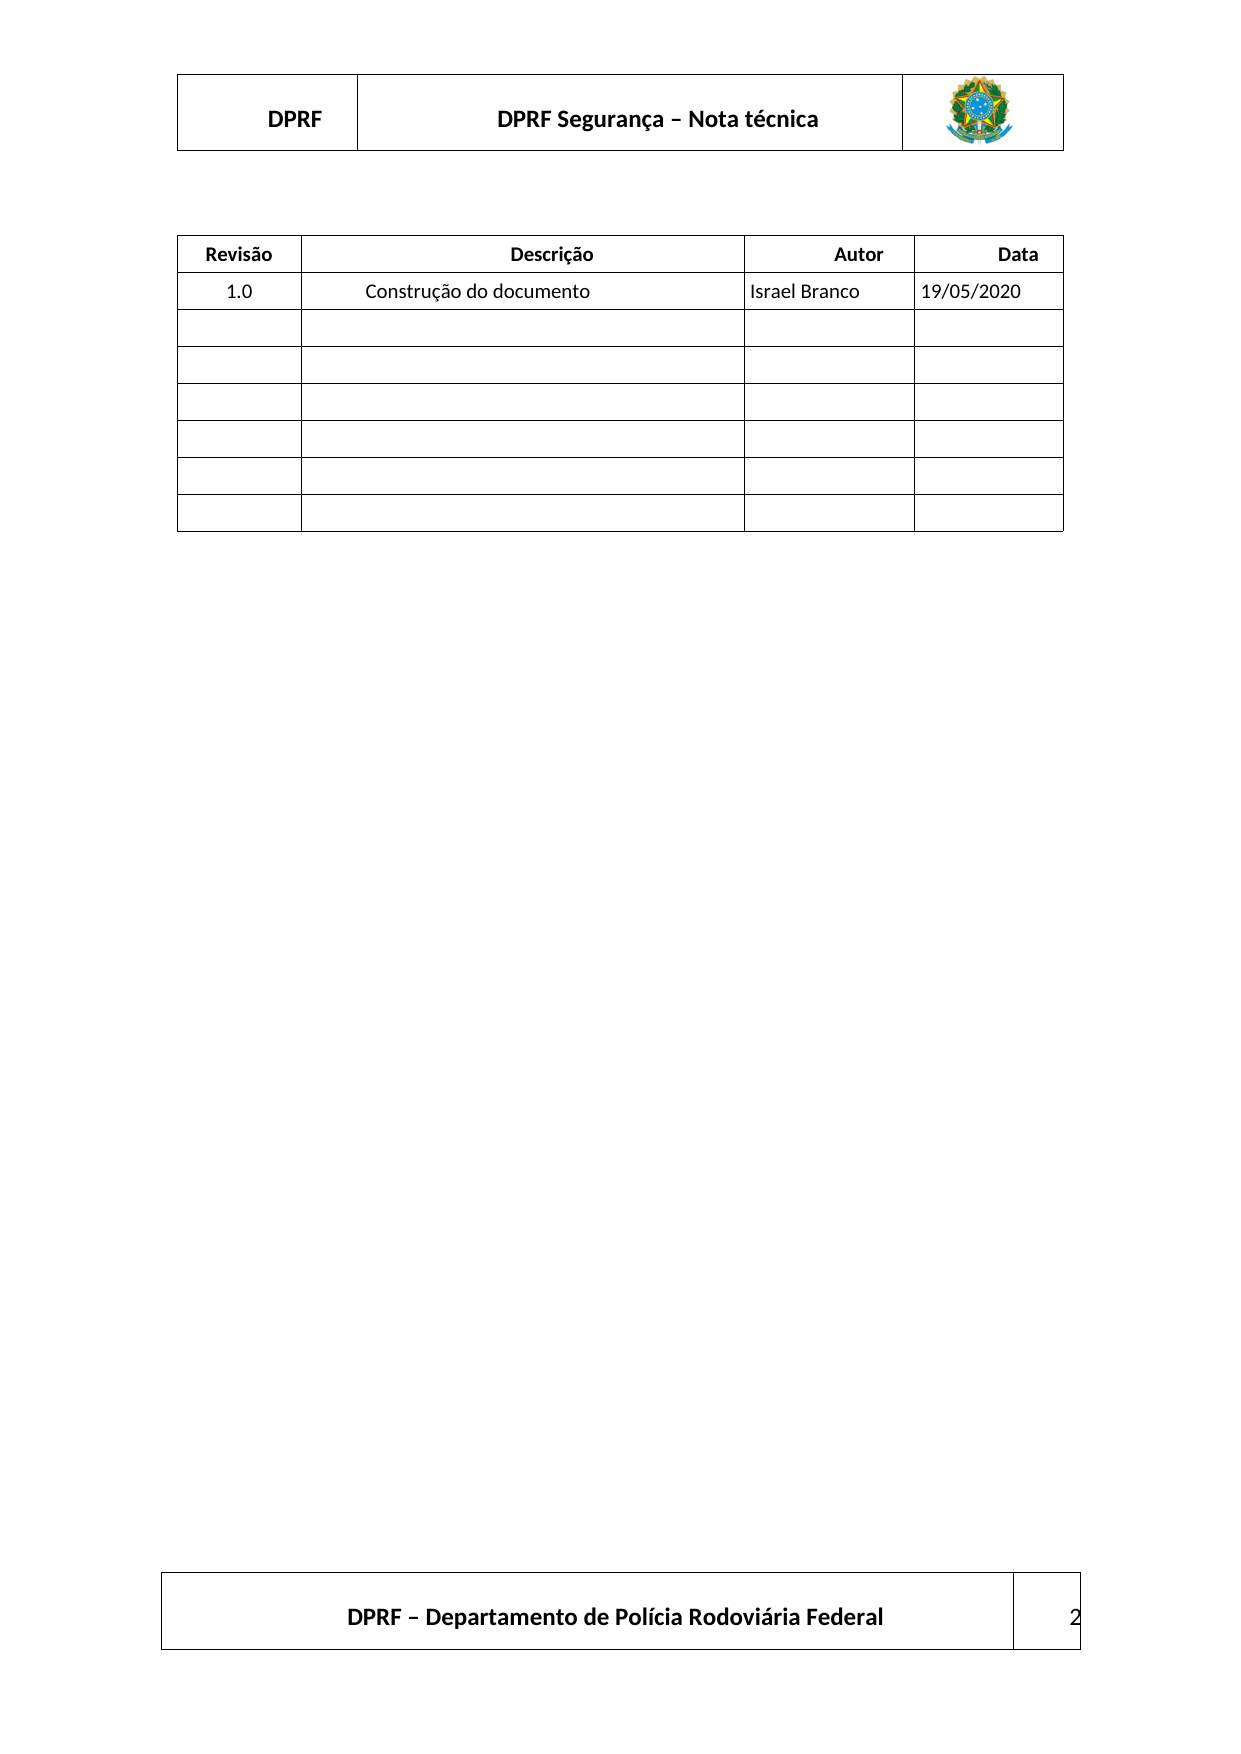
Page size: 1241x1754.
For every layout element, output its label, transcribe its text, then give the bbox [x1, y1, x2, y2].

table_cell [302, 421, 744, 457]
table_cell [302, 384, 744, 420]
table_cell [915, 495, 1063, 531]
table_cell [178, 310, 301, 346]
table_cell [178, 458, 301, 494]
table_cell [915, 384, 1063, 420]
table_cell Israel Branco [745, 273, 914, 309]
table_cell 1.0 [178, 273, 301, 309]
table_cell [302, 310, 744, 346]
table_cell [915, 347, 1063, 383]
table_cell [745, 495, 914, 531]
table_cell [745, 310, 914, 346]
table_header Autor [745, 236, 914, 272]
table_cell Construção do documento [302, 273, 744, 309]
table_header Revisão [178, 236, 301, 272]
table_cell 19/05/2020 [915, 273, 1063, 309]
table_cell [178, 421, 301, 457]
table_cell [302, 347, 744, 383]
picture [944, 75, 1020, 149]
table_header Descrição [302, 236, 744, 272]
table_cell [178, 347, 301, 383]
table_cell [915, 421, 1063, 457]
table_cell [745, 421, 914, 457]
table_cell [178, 495, 301, 531]
table_cell [915, 458, 1063, 494]
table_cell [745, 458, 914, 494]
table_cell [302, 495, 744, 531]
table_cell [745, 347, 914, 383]
table_header Data [915, 236, 1063, 272]
table_cell [915, 310, 1063, 346]
table_cell [178, 384, 301, 420]
table_cell [745, 384, 914, 420]
table_cell [302, 458, 744, 494]
